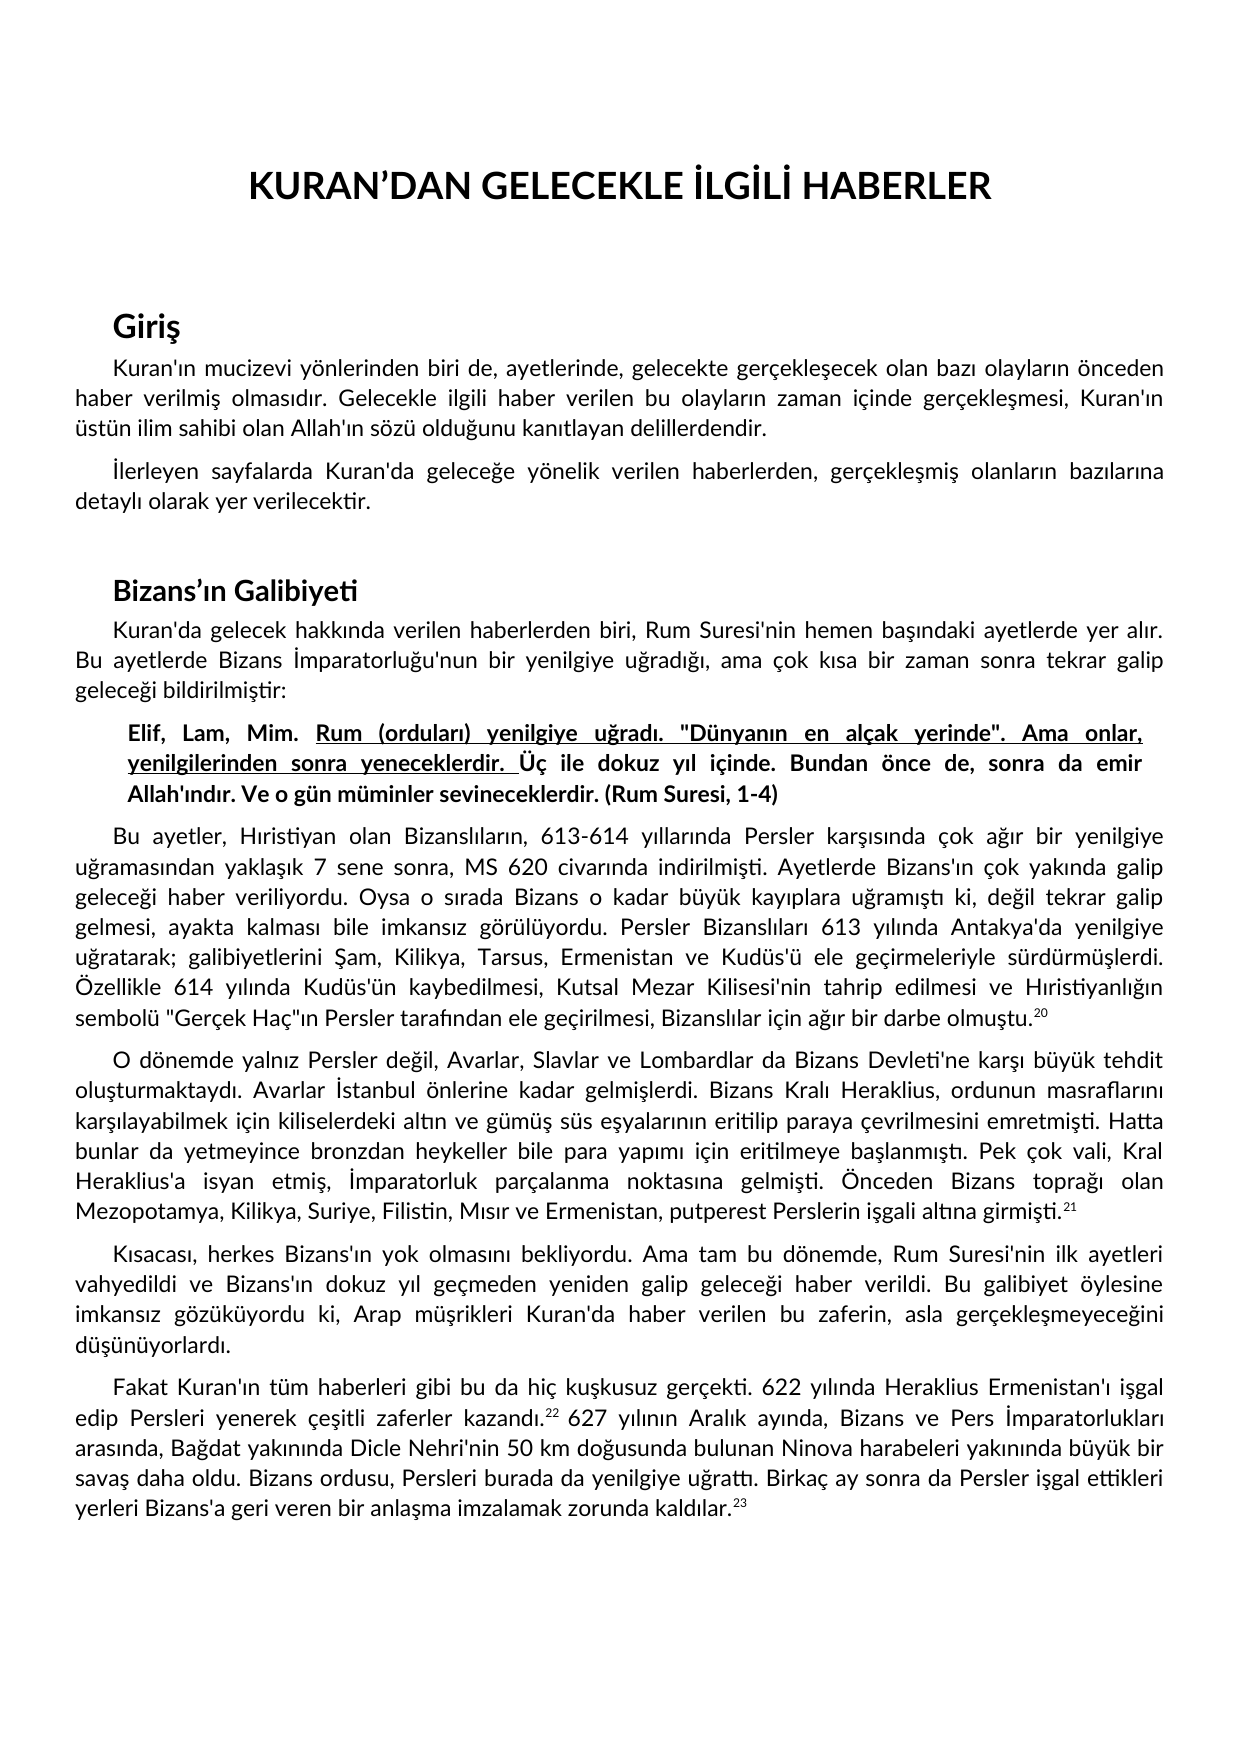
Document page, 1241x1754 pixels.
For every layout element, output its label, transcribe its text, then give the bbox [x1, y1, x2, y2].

text İlerleyen sayfalarda Kuran'da geleceğe yönelik verilen haberlerden, gerçekleşmiş olanların bazılarına detaylı olarak yer verilecektir. [75, 457, 1165, 514]
subtitle KURAN’DAN GELECEKLE İLGİLİ HABERLER [75, 162, 1165, 207]
text Kuran'da gelecek hakkında verilen haberlerden biri, Rum Suresi'nin hemen başındaki ayetlerde yer alır. Bu ayetlerde Bizans İmparatorluğu'nun bir yenilgiye uğradığı, ama çok kısa bir zaman sonra tekrar galip geleceği bildirilmiştir: [75, 616, 1165, 704]
text Elif, Lam, Mim. Rum (orduları) yenilgiye uğradı. "Dünyanın en alçak yerinde". Ama onlar, yenilgilerinden sonra yeneceklerdir. Üç ile dokuz yıl içinde. Bundan önce de, sonra da emir Allah'ındır. Ve o gün müminler sevineceklerdir. (Rum Suresi, 1-4) [127, 719, 1143, 807]
text Kısacası, herkes Bizans'ın yok olmasını bekliyordu. Ama tam bu dönemde, Rum Suresi'nin ilk ayetleri vahyedildi ve Bizans'ın dokuz yıl geçmeden yeniden galip geleceği haber verildi. Bu galibiyet öylesine imkansız gözüküyordu ki, Arap müşrikleri Kuran'da haber verilen bu zaferin, asla gerçekleşmeyeceğini düşünüyorlardı. [75, 1240, 1165, 1358]
text Bu ayetler, Hıristiyan olan Bizanslıların, 613-614 yıllarında Persler karşısında çok ağır bir yenilgiye uğramasından yaklaşık 7 sene sonra, MS 620 civarında indirilmişti. Ayetlerde Bizans'ın çok yakında galip geleceği haber veriliyordu. Oysa o sırada Bizans o kadar büyük kayıplara uğramıştı ki, değil tekrar galip gelmesi, ayakta kalması bile imkansız görülüyordu. Persler Bizanslıları 613 yılında Antakya'da yenilgiye uğratarak; galibiyetlerini Şam, Kilikya, Tarsus, Ermenistan ve Kudüs'ü ele geçirmeleriyle sürdürmüşlerdi. Özellikle 614 yılında Kudüs'ün kaybedilmesi, Kutsal Mezar Kilisesi'nin tahrip edilmesi ve Hıristiyanlığın sembolü "Gerçek Haç"ın Persler tarafından ele geçirilmesi, Bizanslılar için ağır bir darbe olmuştu.20 [75, 822, 1165, 1031]
text Fakat Kuran'ın tüm haberleri gibi bu da hiç kuşkusuz gerçekti. 622 yılında Heraklius Ermenistan'ı işgal edip Persleri yenerek çeşitli zaferler kazandı.22 627 yılının Aralık ayında, Bizans ve Pers İmparatorlukları arasında, Bağdat yakınında Dicle Nehri'nin 50 km doğusunda bulunan Ninova harabeleri yakınında büyük bir savaş daha oldu. Bizans ordusu, Persleri burada da yenilgiye uğrattı. Birkaç ay sonra da Persler işgal ettikleri yerleri Bizans'a geri veren bir anlaşma imzalamak zorunda kaldılar.23 [75, 1373, 1165, 1521]
subtitle Bizans’ın Galibiyeti [112, 572, 1165, 607]
text Kuran'ın mucizevi yönlerinden biri de, ayetlerinde, gelecekte gerçekleşecek olan bazı olayların önceden haber verilmiş olmasıdır. Gelecekle ilgili haber verilen bu olayların zaman içinde gerçekleşmesi, Kuran'ın üstün ilim sahibi olan Allah'ın sözü olduğunu kanıtlayan delillerdendir. [75, 354, 1165, 442]
text O dönemde yalnız Persler değil, Avarlar, Slavlar ve Lombardlar da Bizans Devleti'ne karşı büyük tehdit oluşturmaktaydı. Avarlar İstanbul önlerine kadar gelmişlerdi. Bizans Kralı Heraklius, ordunun masraflarını karşılayabilmek için kiliselerdeki altın ve gümüş süs eşyalarının eritilip paraya çevrilmesini emretmişti. Hatta bunlar da yetmeyince bronzdan heykeller bile para yapımı için eritilmeye başlanmıştı. Pek çok vali, Kral Heraklius'a isyan etmiş, İmparatorluk parçalanma noktasına gelmişti. Önceden Bizans toprağı olan Mezopotamya, Kilikya, Suriye, Filistin, Mısır ve Ermenistan, putperest Perslerin işgali altına girmişti.21 [75, 1046, 1165, 1224]
subtitle Giriş [112, 305, 1165, 345]
